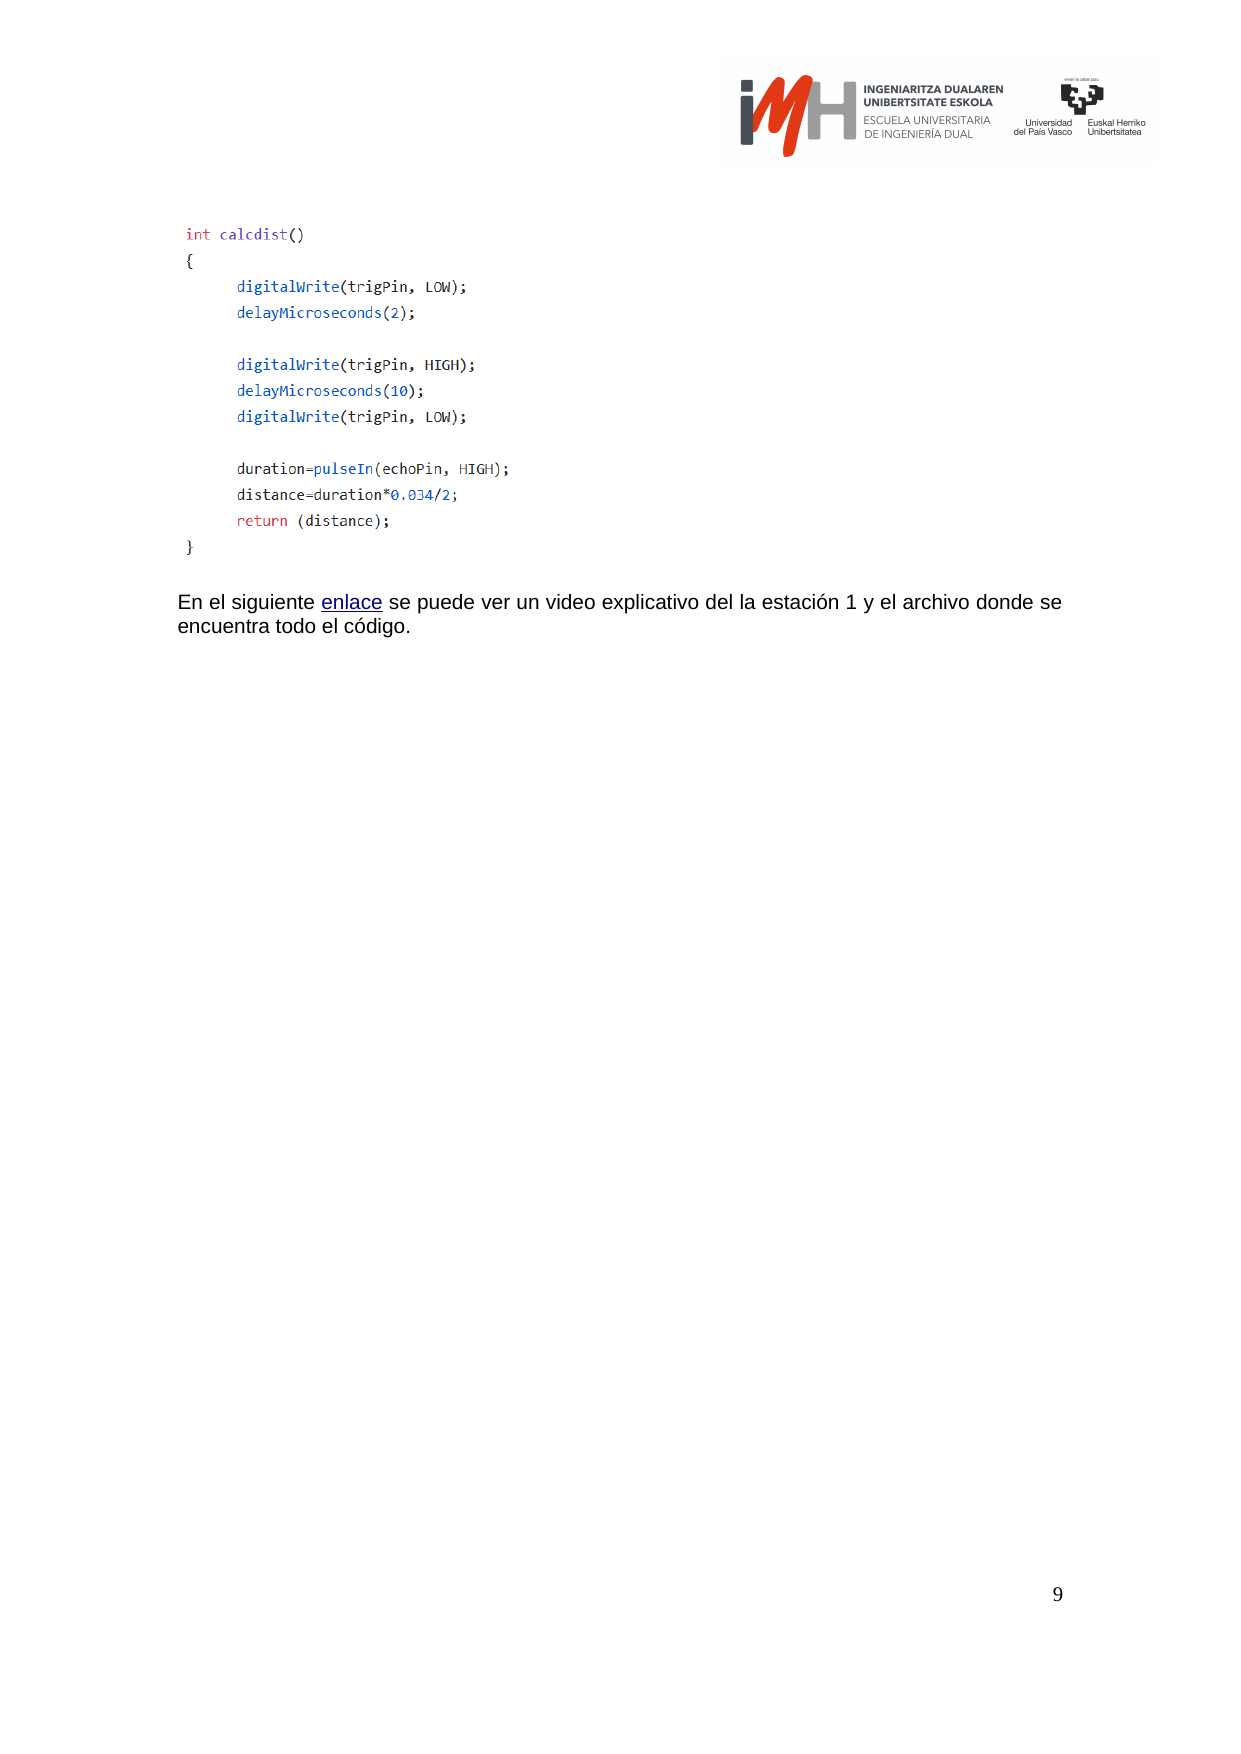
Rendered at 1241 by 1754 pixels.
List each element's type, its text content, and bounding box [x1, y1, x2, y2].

picture [719, 54, 1159, 165]
text En el siguiente enlace se puede ver un video explicativo del la estación 1 y el archivo donde se encuentra todo el código. [177, 590, 1063, 638]
picture [175, 221, 917, 567]
